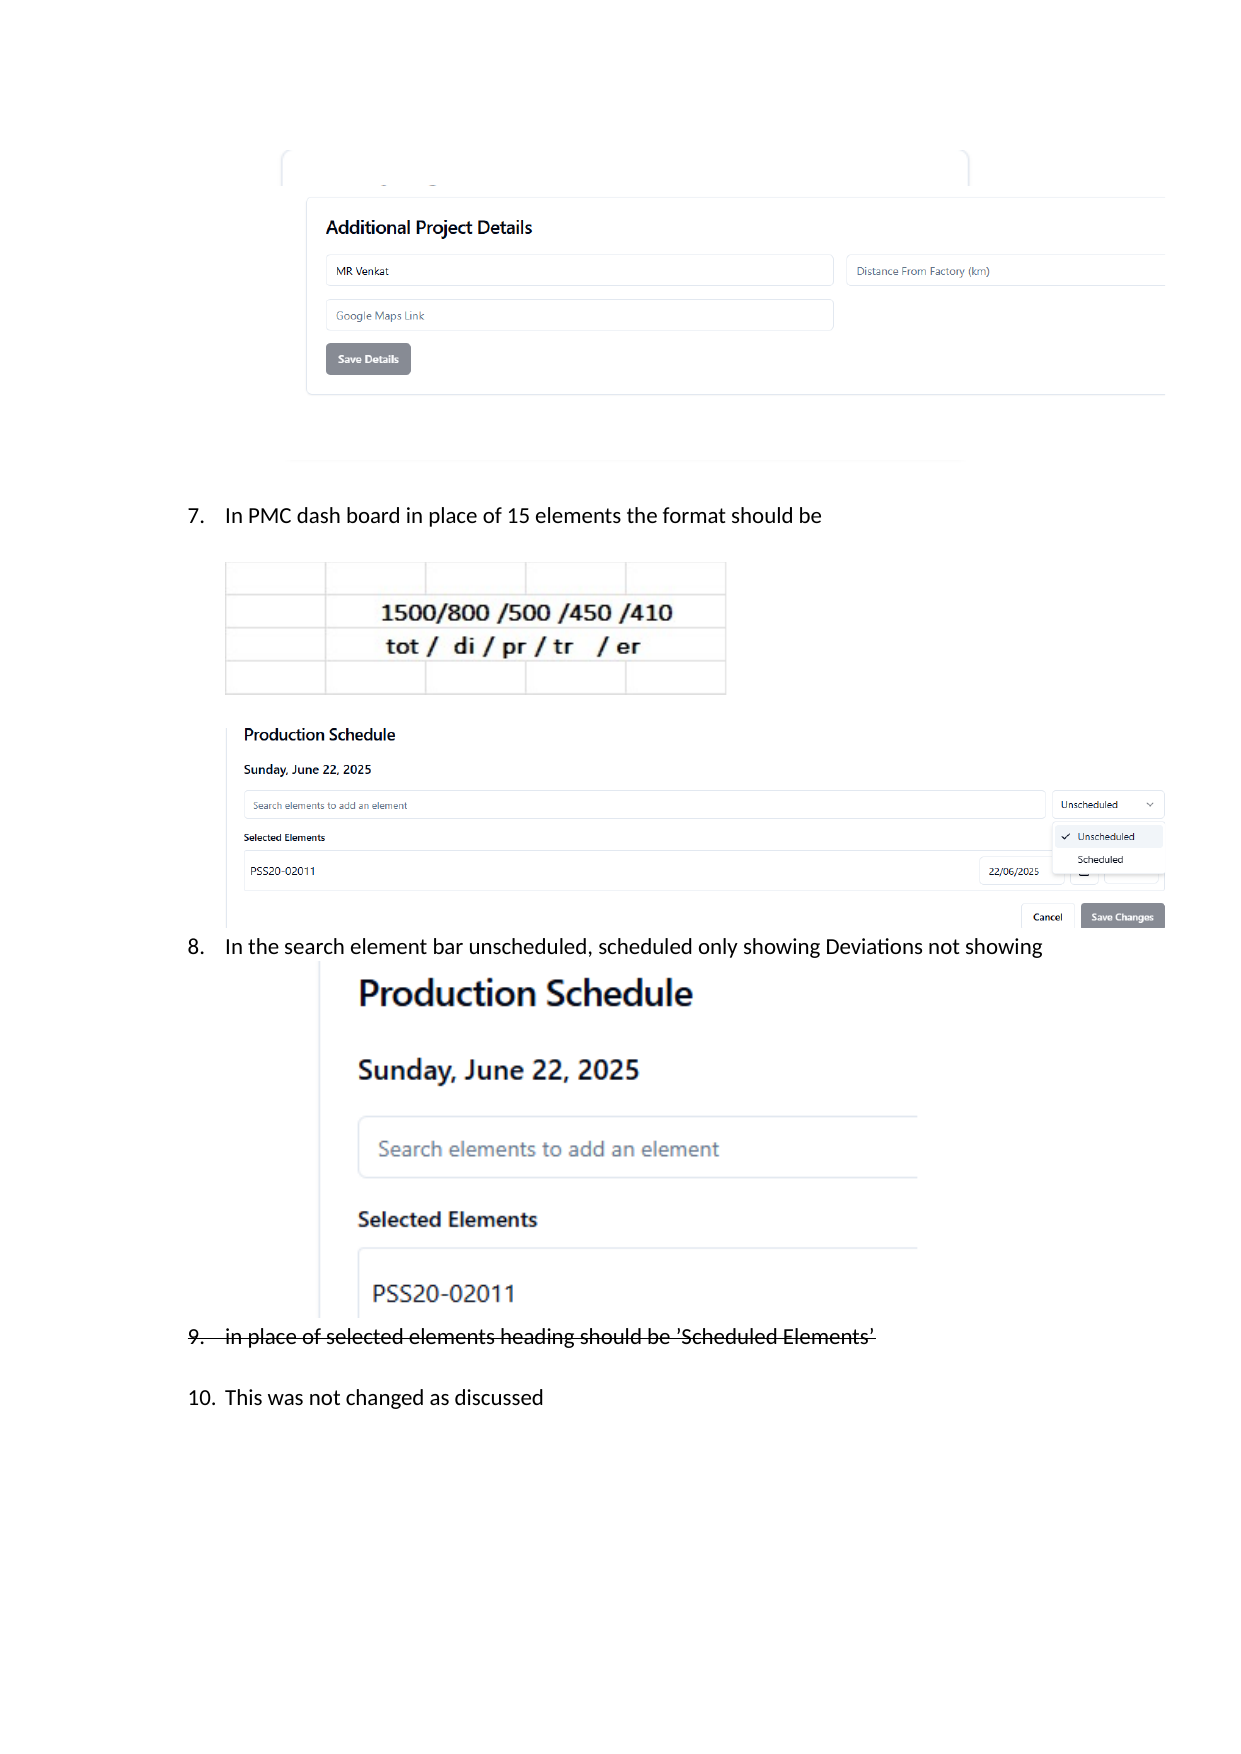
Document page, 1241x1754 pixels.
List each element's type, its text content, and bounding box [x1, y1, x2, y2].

picture [225, 562, 727, 695]
list In the search element bar unscheduled, scheduled only showing Deviations not showing [187, 727, 1090, 960]
list In PMC dash board in place of 15 elements the format should be [187, 150, 1090, 530]
picture [225, 728, 1166, 928]
picture [225, 150, 1166, 502]
list in place of selected elements heading should be ’Scheduled Elements’ [187, 962, 1090, 1350]
list This was not changed as discussed [187, 1383, 1090, 1411]
picture [225, 961, 918, 1318]
